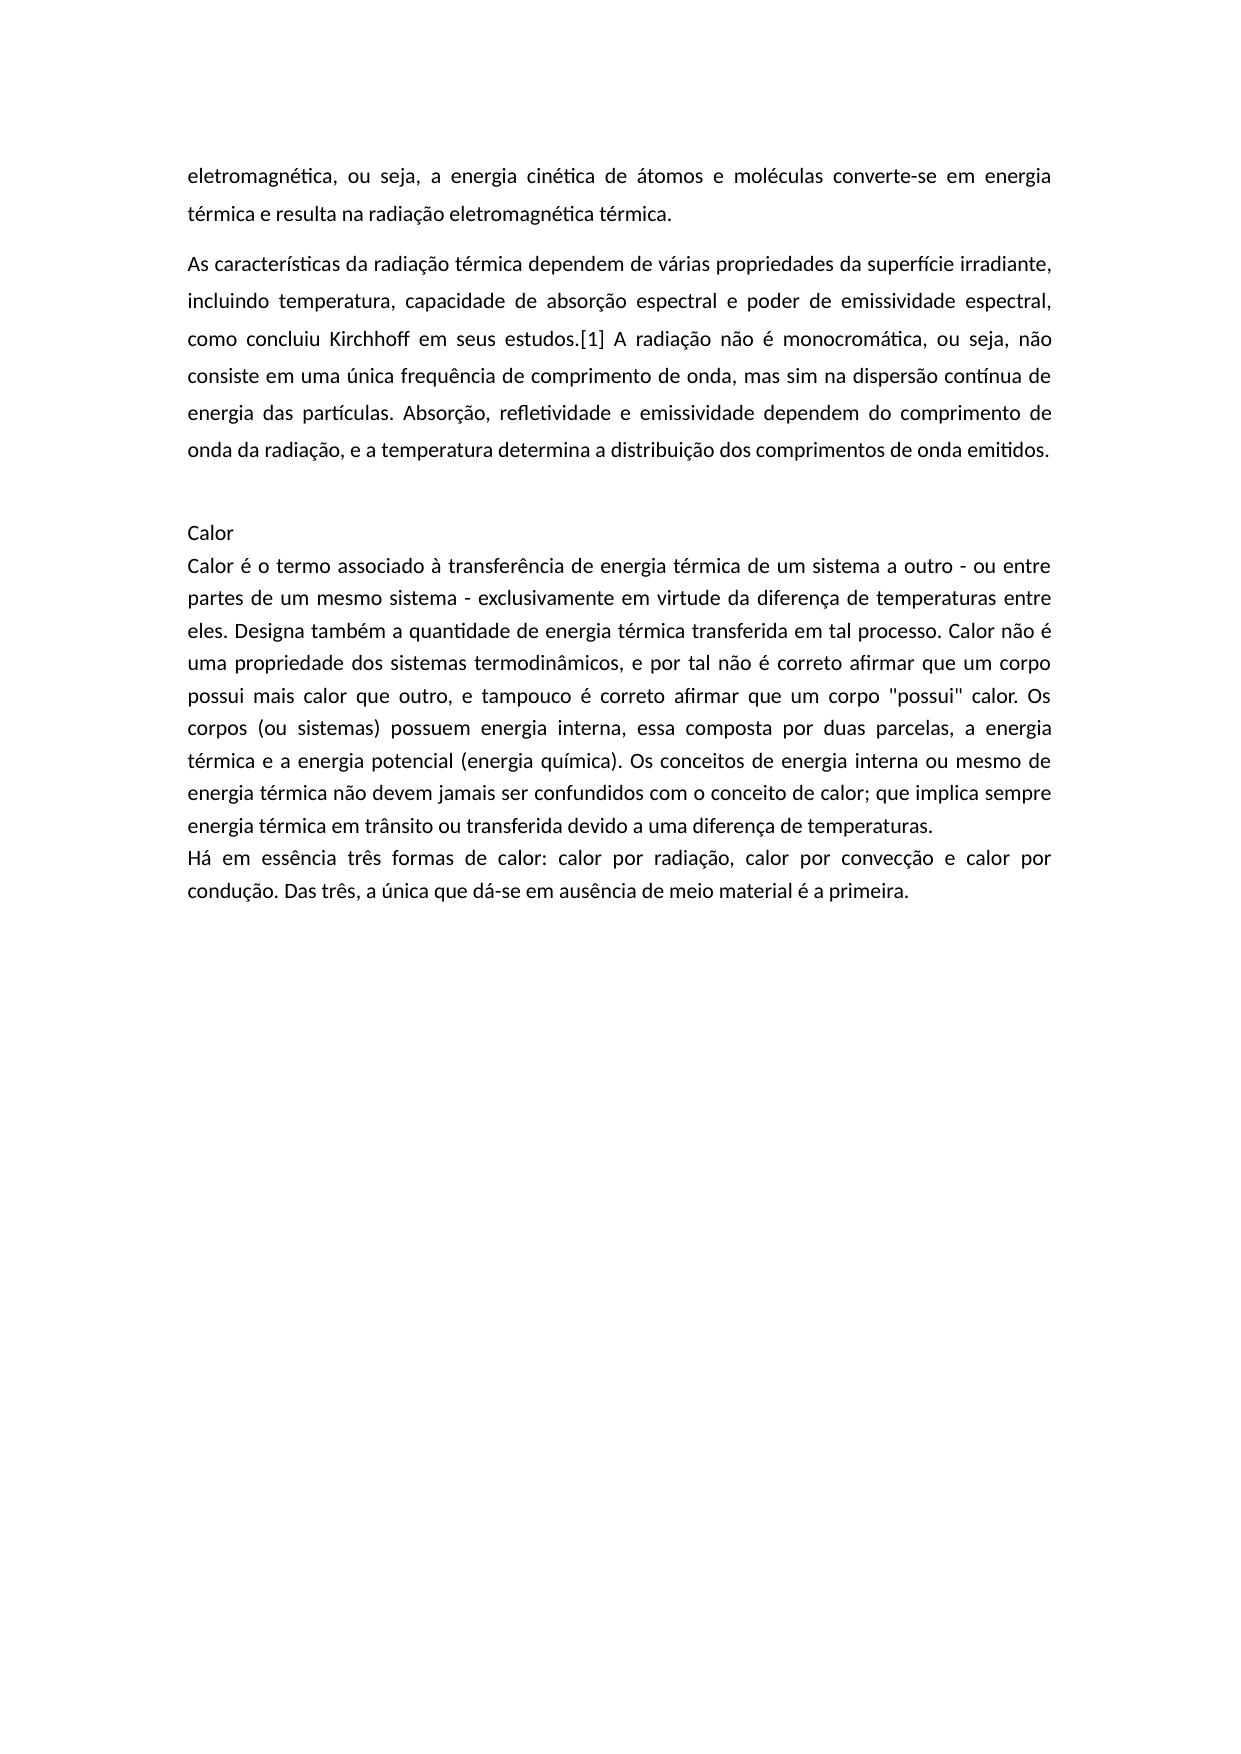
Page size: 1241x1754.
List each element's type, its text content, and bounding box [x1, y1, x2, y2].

text Calor [187, 519, 1053, 551]
text Há em essência três formas de calor: calor por radiação, calor por convecção e calor por condução. Das três, a única que dá-se em ausência de meio material é a primeira. [187, 844, 1053, 909]
text As características da radiação térmica dependem de várias propriedades da superfície irradiante, incluindo temperatura, capacidade de absorção espectral e poder de emissividade espectral, como concluiu Kirchhoff em seus estudos.[1] A radiação não é monocromática, ou seja, não consiste em uma única frequência de comprimento de onda, mas sim na dispersão contínua de energia das partículas. Absorção, refletividade e emissividade dependem do comprimento de onda da radiação, e a temperatura determina a distribuição dos comprimentos de onda emitidos. [187, 249, 1053, 468]
text eletromagnética, ou seja, a energia cinética de átomos e moléculas converte-se em energia térmica e resulta na radiação eletromagnética térmica. [187, 162, 1053, 232]
text Calor é o termo associado à transferência de energia térmica de um sistema a outro - ou entre partes de um mesmo sistema - exclusivamente em virtude da diferença de temperaturas entre eles. Designa também a quantidade de energia térmica transferida em tal processo. Calor não é uma propriedade dos sistemas termodinâmicos, e por tal não é correto afirmar que um corpo possui mais calor que outro, e tampouco é correto afirmar que um corpo "possui" calor. Os corpos (ou sistemas) possuem energia interna, essa composta por duas parcelas, a energia térmica e a energia potencial (energia química). Os conceitos de energia interna ou mesmo de energia térmica não devem jamais ser confundidos com o conceito de calor; que implica sempre energia térmica em trânsito ou transferida devido a uma diferença de temperaturas. [187, 551, 1053, 844]
